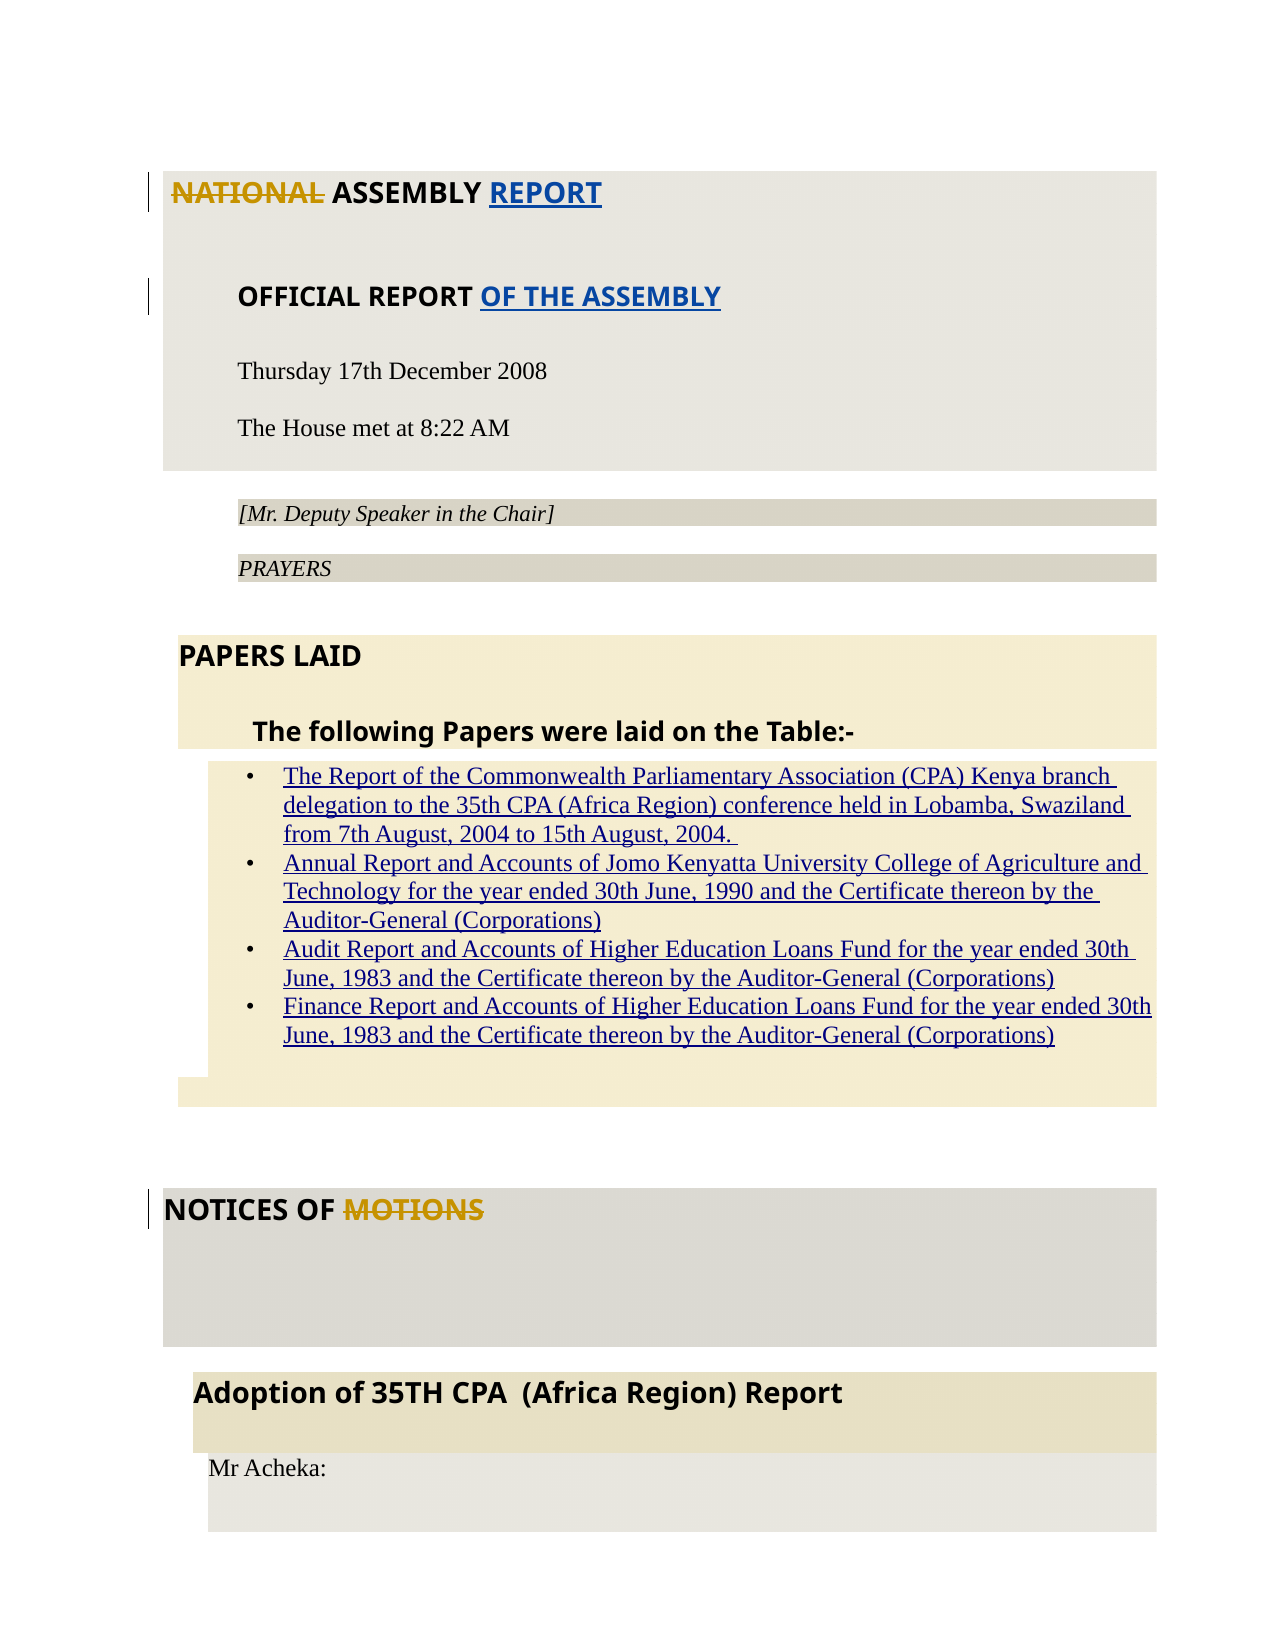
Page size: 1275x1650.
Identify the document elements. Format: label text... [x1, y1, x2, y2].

picture [163, 442, 1157, 471]
list Annual Report and Accounts of Jomo Kenyatta University College of Agriculture and Technology for the year ended 30th June, 1990 and the Certificate thereon by the Auditor-General (Corporations) [246, 848, 1157, 934]
text Mr Acheka: [208, 1453, 1157, 1482]
list The Report of the Commonwealth Parliamentary Association (CPA) Kenya branch delegation to the 35th CPA (Africa Region) conference held in Lobamba, Swaziland from 7th August, 2004 to 15th August, 2004. [246, 761, 1157, 848]
list Audit Report and Accounts of Higher Education Loans Fund for the year ended 30th June, 1983 and the Certificate thereon by the Auditor-General (Corporations) [246, 934, 1157, 991]
picture [178, 761, 1157, 1107]
subtitle Adoption of 35TH CPA (Africa Region) Report [193, 1372, 1157, 1412]
subtitle PAPERS LAID [178, 635, 1157, 674]
list Finance Report and Accounts of Higher Education Loans Fund for the year ended 30th June, 1983 and the Certificate thereon by the Auditor-General (Corporations) [246, 991, 1157, 1049]
subtitle The following Papers were laid on the Table:- [178, 712, 1157, 749]
picture [163, 385, 1157, 413]
text Thursday 17th December 2008 [163, 356, 1157, 385]
text [Mr. Deputy Speaker in the Chair] [238, 500, 1157, 526]
subtitle OFFICIAL REPORT OF THE ASSEMBLY [163, 278, 1157, 315]
subtitle ASSEMBLY REPORT [163, 172, 1157, 212]
picture [178, 674, 1157, 712]
text The House met at 8:22 AM [163, 413, 1157, 442]
subtitle NOTICES OF [163, 1189, 1157, 1229]
picture [163, 1229, 1157, 1347]
picture [193, 1412, 1157, 1453]
picture [163, 212, 1157, 278]
text PRAYERS [238, 555, 1157, 581]
picture [208, 1482, 1157, 1532]
picture [163, 315, 1157, 356]
